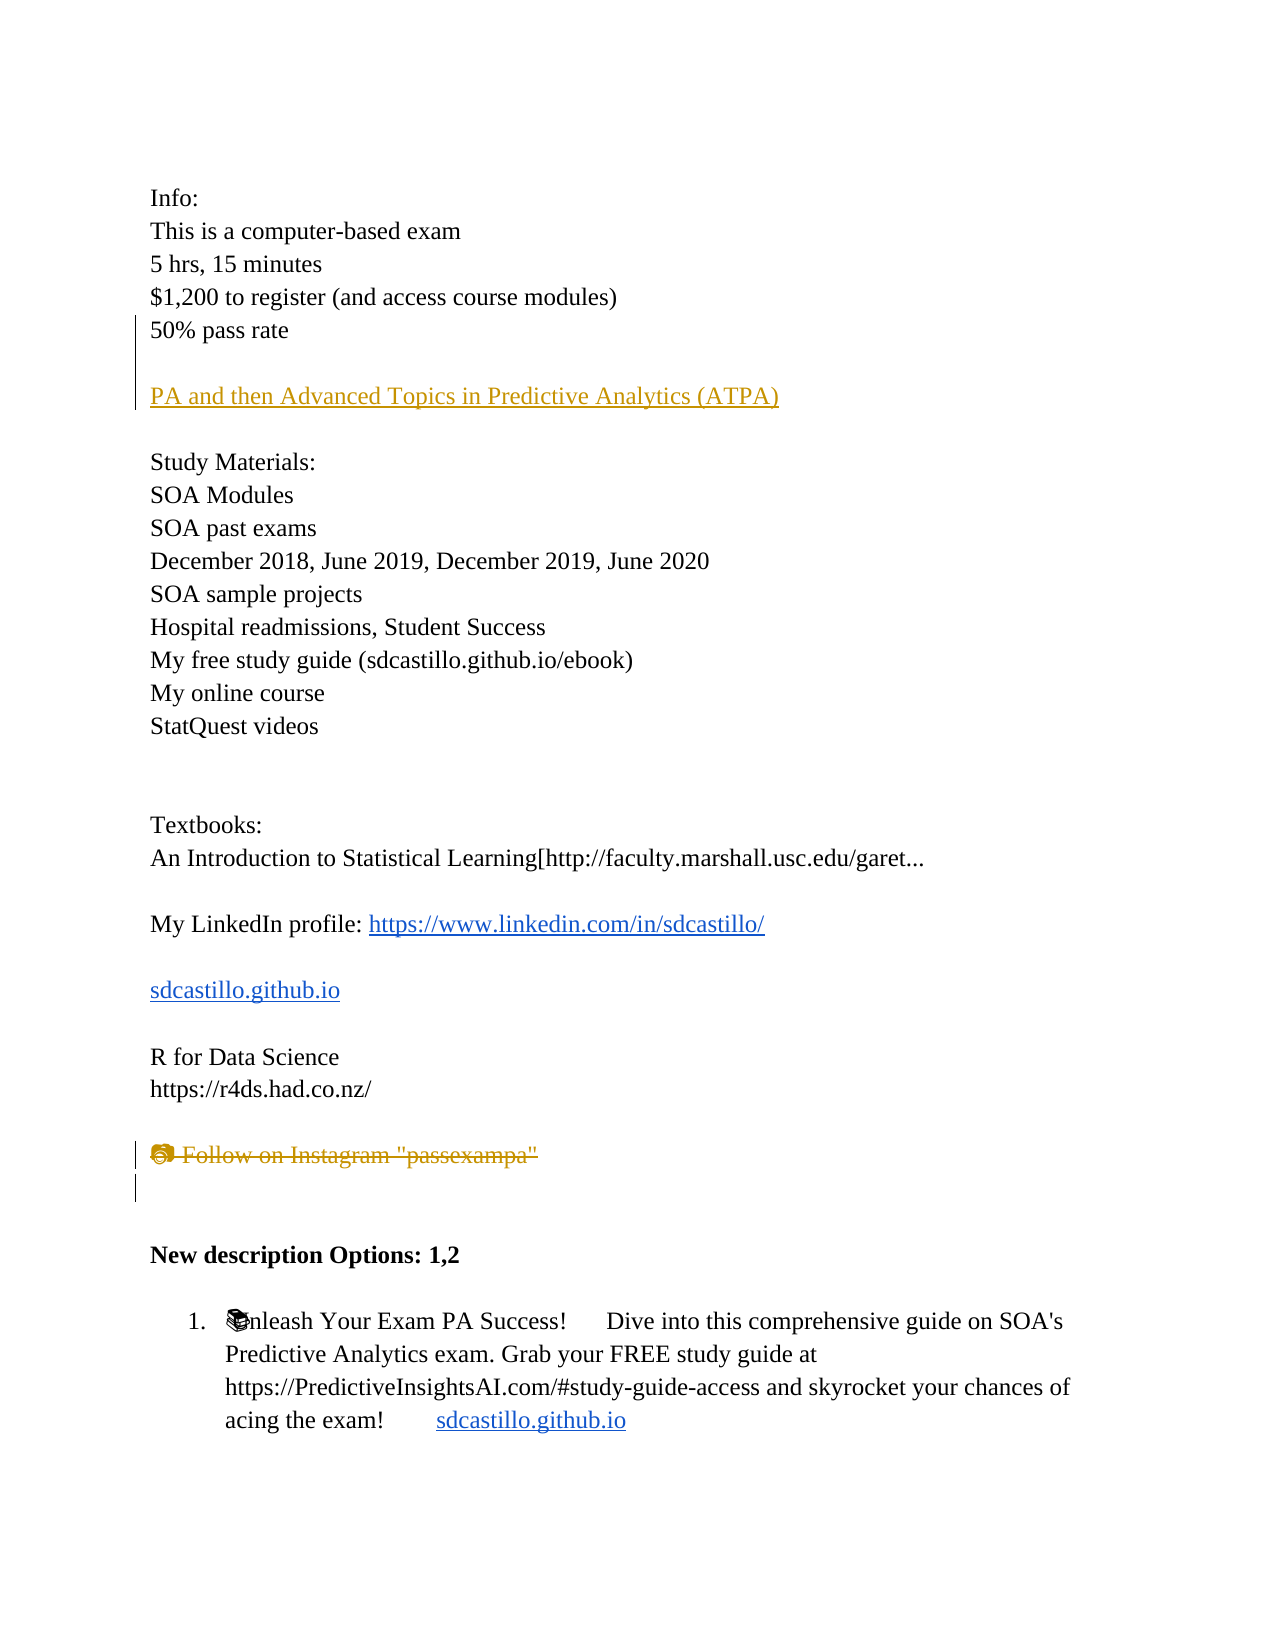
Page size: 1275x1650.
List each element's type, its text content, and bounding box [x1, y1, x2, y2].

text Hospital readmissions, Student Success [150, 612, 1125, 641]
text December 2018, June 2019, December 2019, June 2020 [150, 546, 1125, 575]
text sdcastillo.github.io [150, 976, 1125, 1004]
text SOA past exams [150, 513, 1125, 542]
text R for Data Science [150, 1042, 1125, 1070]
text My online course [150, 678, 1125, 707]
text My free study guide (sdcastillo.github.io/ebook) [150, 645, 1125, 674]
text SOA Modules [150, 480, 1125, 509]
text $1,200 to register (and access course modules) [150, 282, 1125, 311]
list 🚀 Unleash Your Exam PA Success! 📚 Dive into this comprehensive guide on SOA's Predictive Analytics exam. Grab your FREE study guide at https://PredictiveInsightsAI.com/#study-guide-access and skyrocket your chances of acing the exam! 💯✨ sdcastillo.github.io [187, 1306, 1125, 1464]
text SOA sample projects [150, 579, 1125, 608]
text An Introduction to Statistical Learning[http://faculty.marshall.usc.edu/garet... [150, 843, 1125, 872]
text StatQuest videos [150, 711, 1125, 740]
text 50% pass rate PA and then Advanced Topics in Predictive Analytics (ATPA) [150, 315, 1125, 410]
text Info: [150, 183, 1125, 212]
text 5 hrs, 15 minutes [150, 249, 1125, 278]
text New description Options: 1,2 [150, 1240, 1125, 1268]
text Textbooks: [150, 810, 1125, 839]
text https://r4ds.had.co.nz/ [150, 1074, 1125, 1103]
text Study Materials: [150, 447, 1125, 476]
text My LinkedIn profile: https://www.linkedin.com/in/sdcastillo/ [150, 909, 1125, 938]
text This is a computer-based exam [150, 216, 1125, 245]
